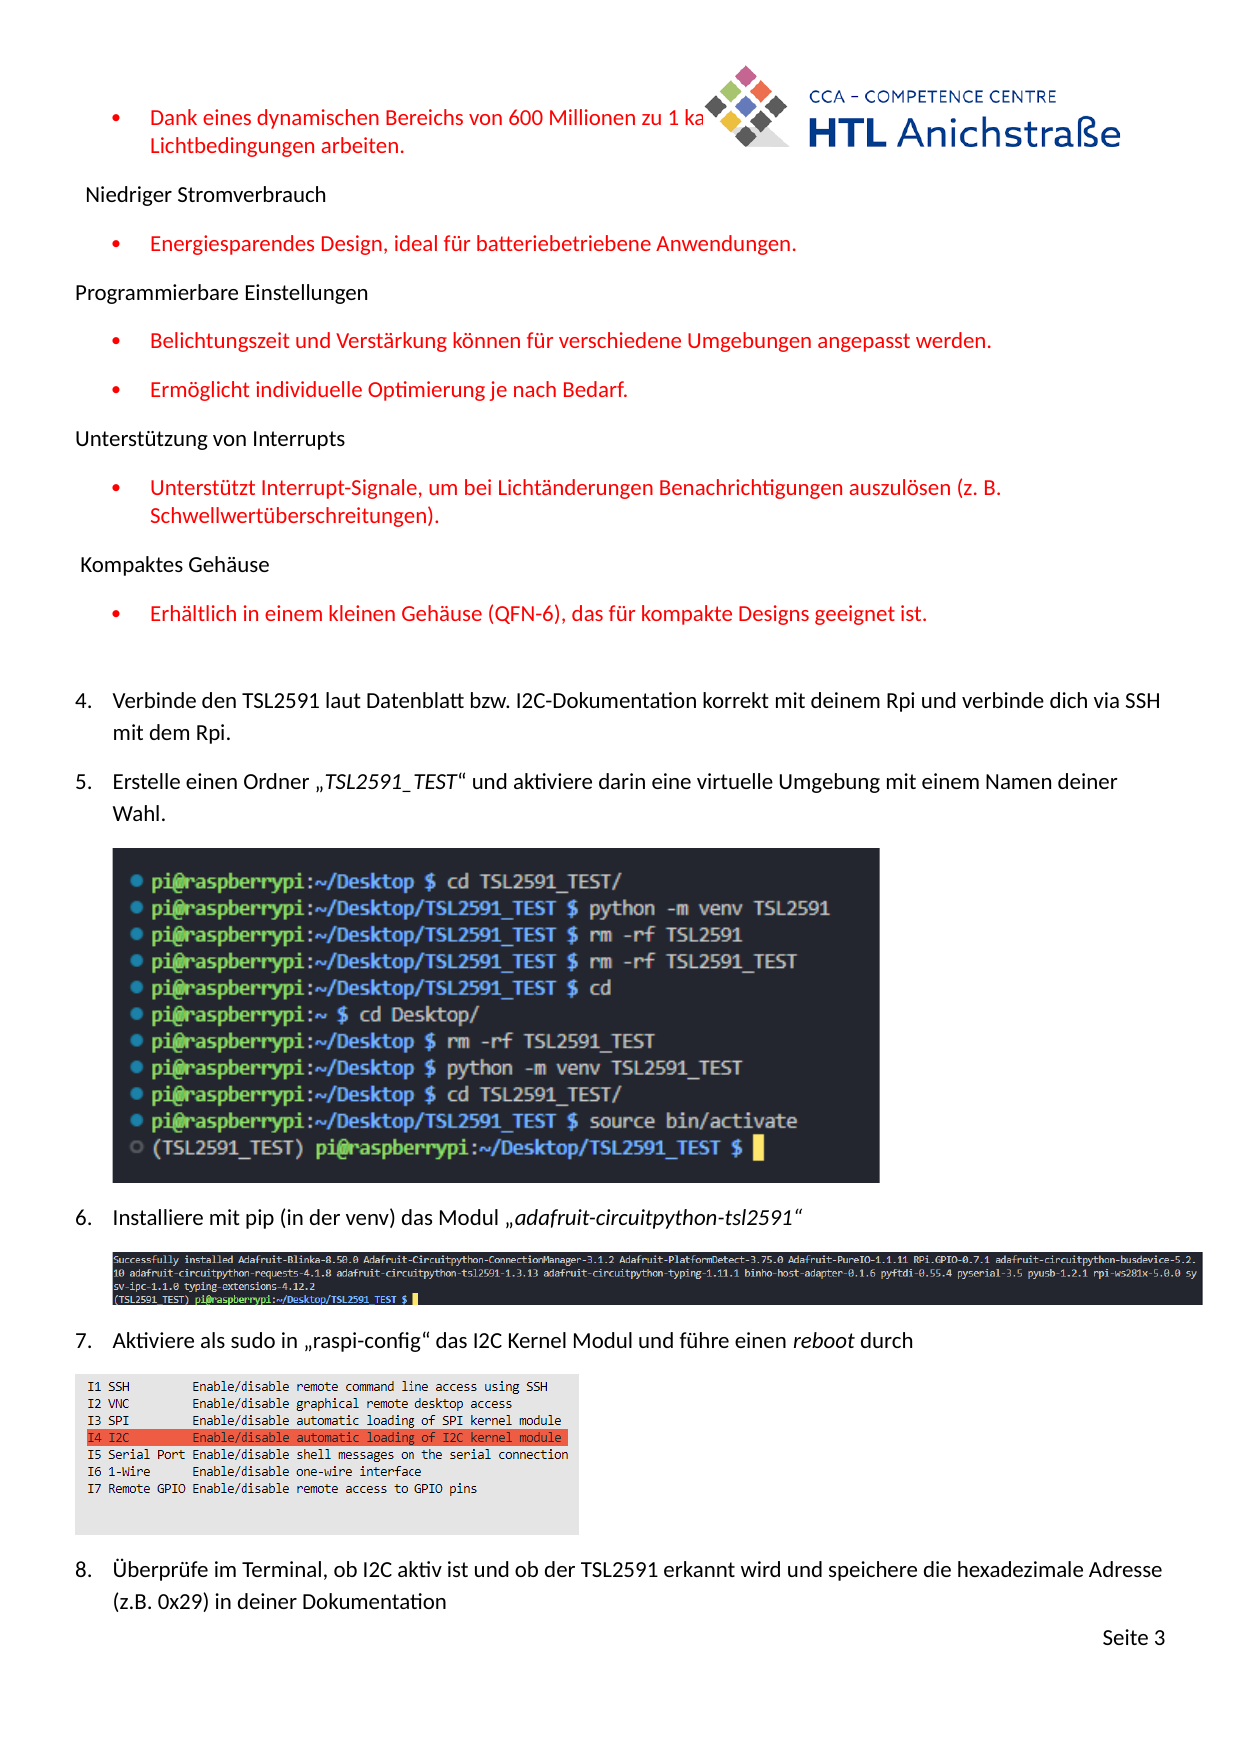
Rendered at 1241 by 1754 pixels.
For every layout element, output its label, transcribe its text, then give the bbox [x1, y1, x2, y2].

text Programmierbare Einstellungen [75, 278, 1165, 306]
list Verbinde den TSL2591 laut Datenblatt bzw. I2C-Dokumentation korrekt mit deinem Rpi und verbinde dich via SSH mit dem Rpi. [75, 686, 1165, 746]
list Unterstützt Interrupt-Signale, um bei Lichtänderungen Benachrichtigungen auszulösen (z. B. Schwellwertüberschreitungen). [112, 473, 1165, 529]
list Installiere mit pip (in der venv) das Modul „adafruit-circuitpython-tsl2591“ [75, 1203, 1165, 1231]
text Niedriger Stromverbrauch [75, 180, 1165, 208]
list Ermöglicht individuelle Optimierung je nach Bedarf. [112, 375, 1165, 403]
list Energiesparendes Design, ideal für batteriebetriebene Anwendungen. [112, 229, 1165, 257]
list Überprüfe im Terminal, ob I2C aktiv ist und ob der TSL2591 erkannt wird und speichere die hexadezimale Adresse (z.B. 0x29) in deiner Dokumentation [75, 1555, 1165, 1616]
list Erhältlich in einem kleinen Gehäuse (QFN-6), das für kompakte Designs geeignet ist. [112, 599, 1165, 627]
list Aktiviere als sudo in „raspi-config“ das I2C Kernel Modul und führe einen reboot durch [75, 1326, 1165, 1354]
list Belichtungszeit und Verstärkung können für verschiedene Umgebungen angepasst werden. [112, 326, 1165, 354]
list Erstelle einen Ordner „TSL2591_TEST“ und aktiviere darin eine virtuelle Umgebung mit einem Namen deiner Wahl. [75, 767, 1165, 827]
list Dank eines dynamischen Bereichs von 600 Millionen zu 1 kann der Sensor in extrem unterschiedlichen Lichtbedingungen arbeiten. [112, 103, 1165, 159]
text Kompaktes Gehäuse [75, 550, 1165, 578]
text Unterstützung von Interrupts [75, 424, 1165, 452]
